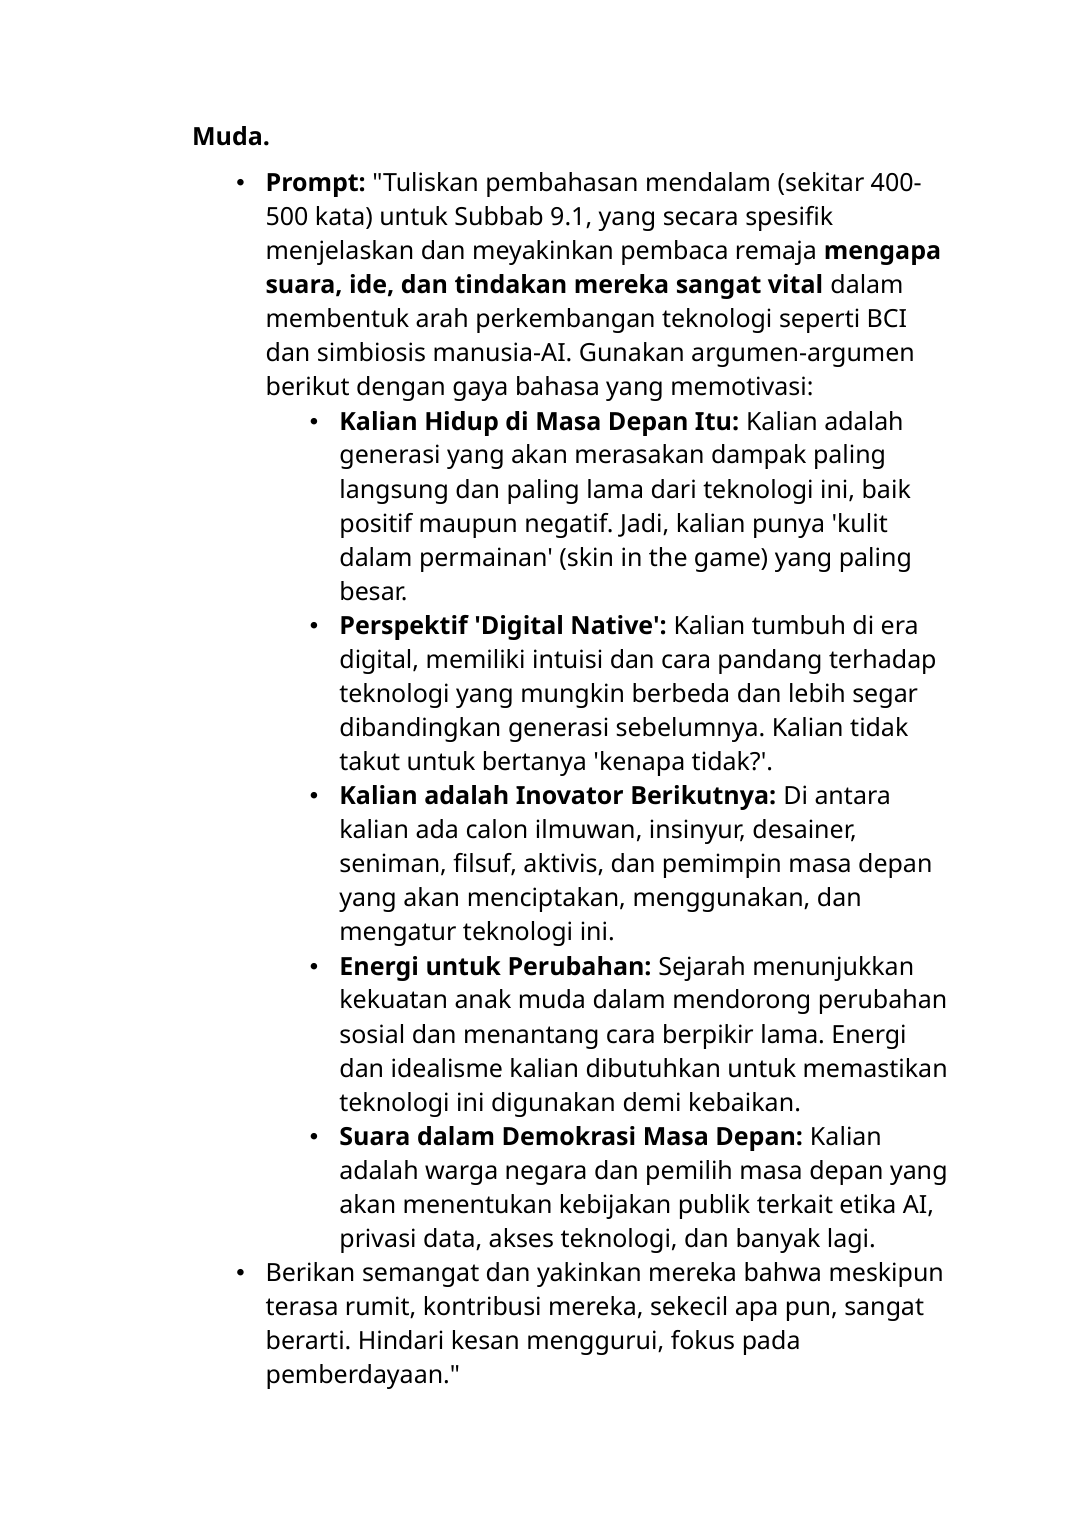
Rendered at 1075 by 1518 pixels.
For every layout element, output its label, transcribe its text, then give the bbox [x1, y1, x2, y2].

list Suara dalam Demokrasi Masa Depan: Kalian adalah warga negara dan pemilih masa depan yang akan menentukan kebijakan publik terkait etika AI, privasi data, akses teknologi, dan banyak lagi. [309, 1118, 957, 1255]
list Perspektif 'Digital Native': Kalian tumbuh di era digital, memiliki intuisi dan cara pandang terhadap teknologi yang mungkin berbeda dan lebih segar dibandingkan generasi sebelumnya. Kalian tidak takut untuk bertanya 'kenapa tidak?'. [309, 607, 957, 778]
list Kalian adalah Inovator Berikutnya: Di antara kalian ada calon ilmuwan, insinyur, desainer, seniman, filsuf, aktivis, dan pemimpin masa depan yang akan menciptakan, menggunakan, dan mengatur teknologi ini. [309, 778, 957, 948]
list Energi untuk Perubahan: Sejarah menunjukkan kekuatan anak muda dalam mendorong perubahan sosial dan menantang cara berpikir lama. Energi dan idealisme kalian dibutuhkan untuk memastikan teknologi ini digunakan demi kebaikan. [309, 948, 957, 1118]
list Prompt: "Tuliskan pembahasan mendalam (sekitar 400-500 kata) untuk Subbab 9.1, yang secara spesifik menjelaskan dan meyakinkan pembaca remaja mengapa suara, ide, dan tindakan mereka sangat vital dalam membentuk arah perkembangan teknologi seperti BCI dan simbiosis manusia-AI. Gunakan argumen-argumen berikut dengan gaya bahasa yang memotivasi: [236, 165, 957, 403]
list Berikan semangat dan yakinkan mereka bahwa meskipun terasa rumit, kontribusi mereka, sekecil apa pun, sangat berarti. Hindari kesan menggurui, fokus pada pemberdayaan." [236, 1255, 957, 1391]
list Muda. [162, 118, 957, 152]
list Kalian Hidup di Masa Depan Itu: Kalian adalah generasi yang akan merasakan dampak paling langsung dan paling lama dari teknologi ini, baik positif maupun negatif. Jadi, kalian punya 'kulit dalam permainan' (skin in the game) yang paling besar. [309, 403, 957, 607]
